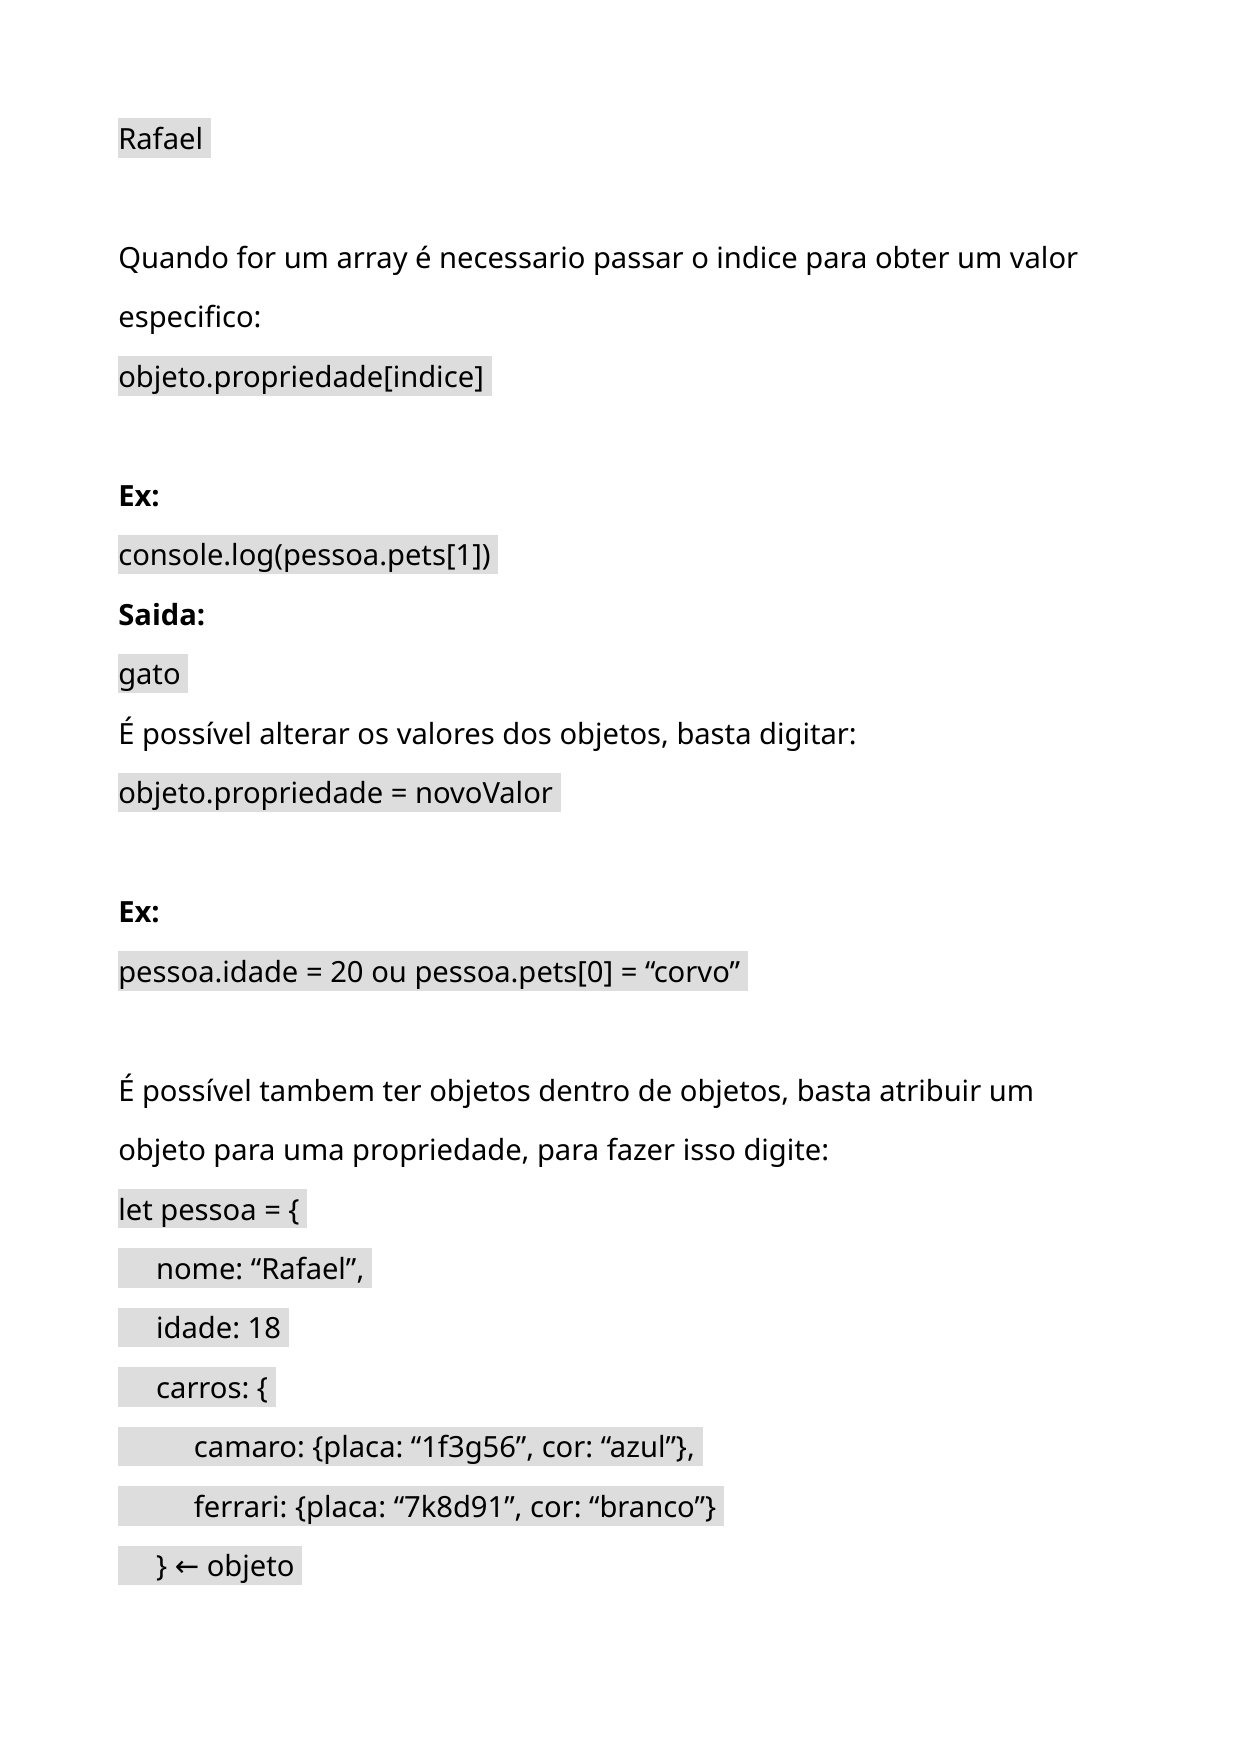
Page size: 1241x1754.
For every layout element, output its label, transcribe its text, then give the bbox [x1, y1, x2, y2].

text objeto.propriedade = novoValor [118, 772, 1122, 812]
text Ex: [118, 891, 1122, 931]
text console.log(pessoa.pets[1]) [118, 534, 1122, 574]
text } ← objeto [118, 1546, 1122, 1585]
text idade: 18 [118, 1308, 1122, 1347]
text ferrari: {placa: “7k8d91”, cor: “branco”} [118, 1486, 1122, 1526]
text objeto.propriedade[indice] [118, 356, 1122, 396]
text carros: { [118, 1367, 1122, 1407]
text gato [118, 653, 1122, 693]
text pessoa.idade = 20 ou pessoa.pets[0] = “corvo” [118, 951, 1122, 991]
text Rafael [118, 118, 1122, 158]
text Saida: [118, 594, 1122, 634]
text Ex: [118, 475, 1122, 515]
text camaro: {placa: “1f3g56”, cor: “azul”}, [118, 1427, 1122, 1466]
text É possível tambem ter objetos dentro de objetos, basta atribuir um objeto para uma propriedade, para fazer isso digite: [118, 1070, 1122, 1169]
text let pessoa = { [118, 1189, 1122, 1228]
text Quando for um array é necessario passar o indice para obter um valor especifico: [118, 237, 1122, 336]
text nome: “Rafael”, [118, 1248, 1122, 1288]
text É possível alterar os valores dos objetos, basta digitar: [118, 713, 1122, 753]
